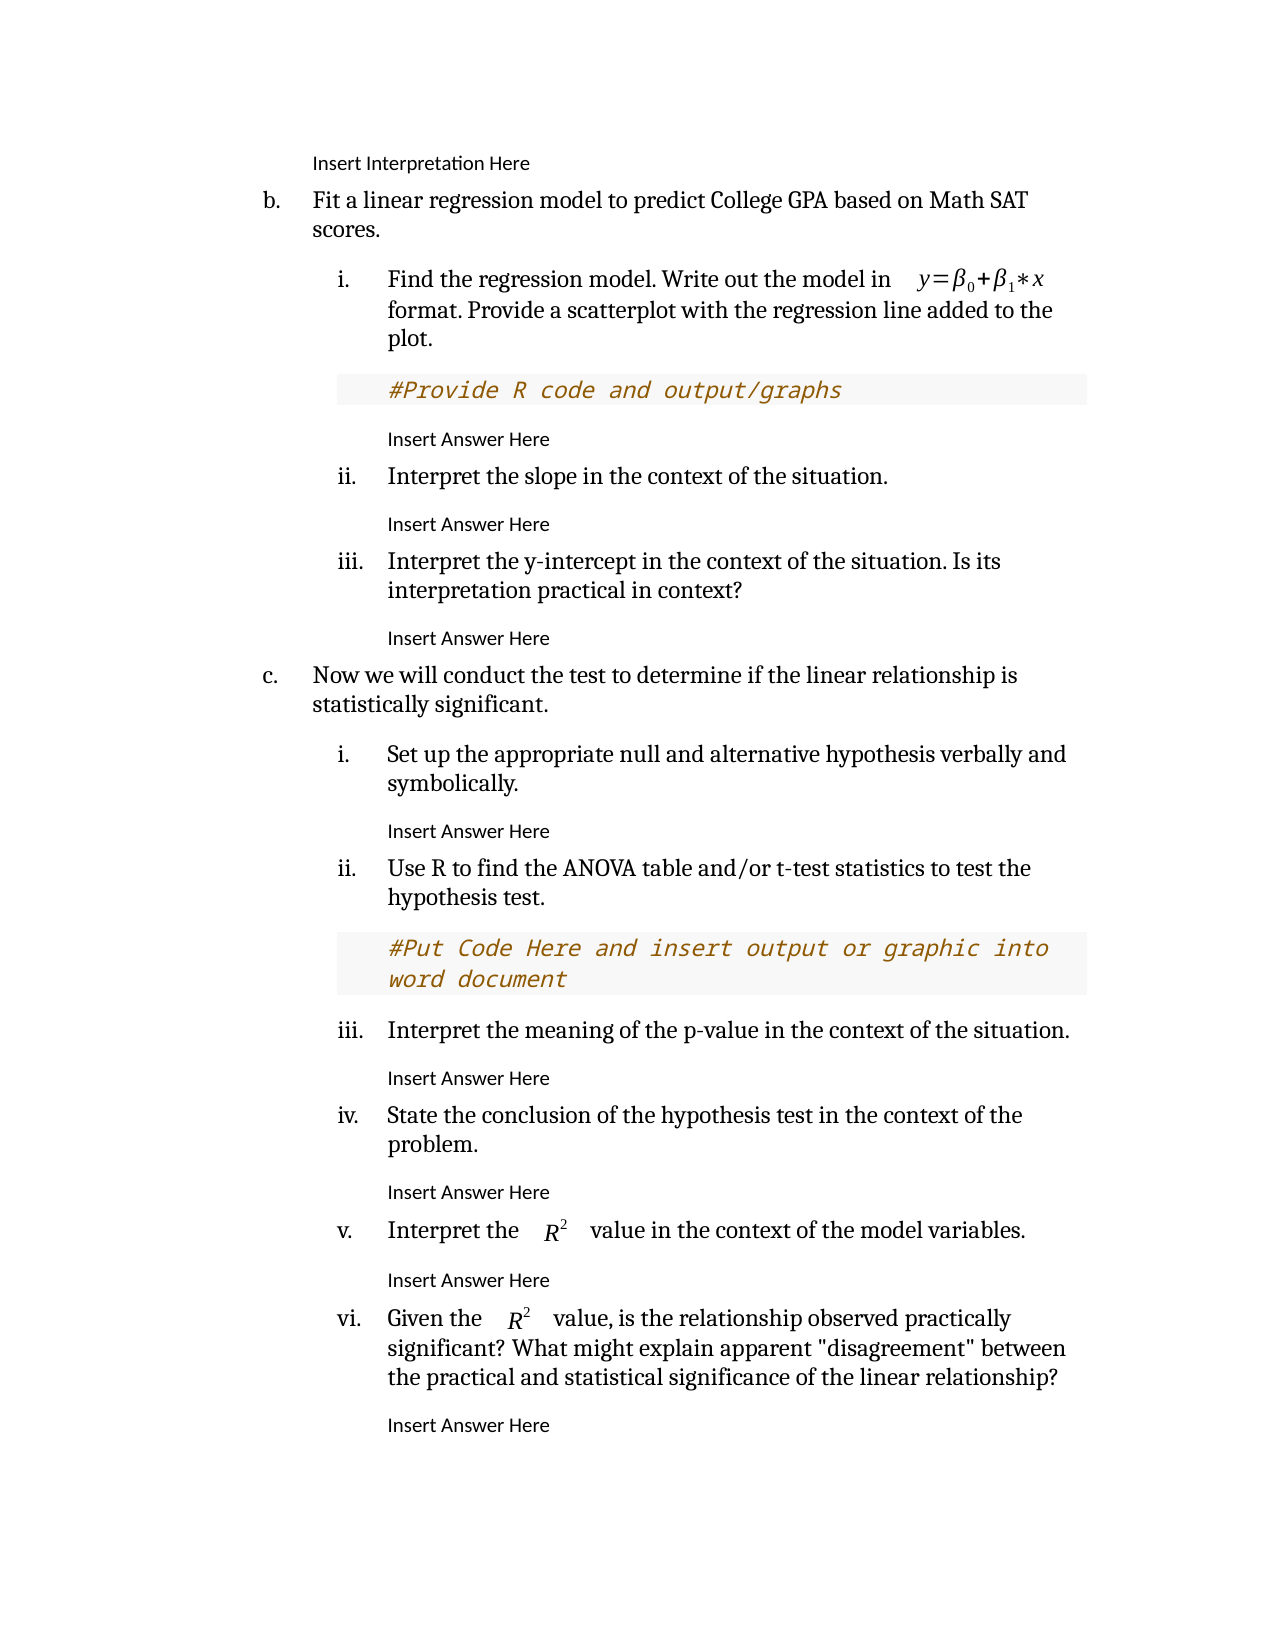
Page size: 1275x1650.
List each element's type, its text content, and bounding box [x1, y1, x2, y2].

list Insert Answer Here [337, 626, 1087, 651]
list Set up the appropriate null and alternative hypothesis verbally and symbolically. [337, 740, 1087, 797]
list Insert Answer Here [337, 818, 1087, 843]
list #Provide R code and output/graphs [337, 374, 388, 405]
list #Provide R code and output/graphs [869, 374, 1087, 405]
list Insert Answer Here [337, 1412, 1087, 1438]
list Interpret the slope in the context of the situation. [337, 462, 1087, 491]
list Insert Answer Here [337, 511, 1087, 537]
list Given the value, is the relationship observed practically significant? What might explain apparent "disagreement" between the practical and statistical significance of the linear relationship? [337, 1303, 1087, 1392]
list #Put Code Here and insert output or graphic into word document [337, 932, 1087, 995]
list Fit a linear regression model to predict College GPA based on Math SAT scores. [262, 186, 1087, 243]
list Insert Answer Here [337, 1267, 1087, 1292]
list Insert Answer Here [337, 1179, 1087, 1205]
list Insert Interpretation Here [262, 150, 1087, 175]
list Find the regression model. Write out the model in format. Provide a scatterplot with the regression line added to the plot. [337, 264, 1087, 353]
list Interpret the meaning of the p-value in the context of the situation. [337, 1016, 1087, 1044]
list Insert Answer Here [337, 426, 1087, 451]
list Now we will conduct the test to determine if the linear relationship is statistically significant. [262, 661, 1087, 719]
list Interpret the value in the context of the model variables. [337, 1215, 1087, 1246]
list Use R to find the ANOVA table and/or t-test statistics to test the hypothesis test. [337, 854, 1087, 911]
list State the conclusion of the hypothesis test in the context of the problem. [337, 1101, 1087, 1158]
list Interpret the y-intercept in the context of the situation. Is its interpretation practical in context? [337, 547, 1087, 605]
list Insert Answer Here [337, 1065, 1087, 1091]
